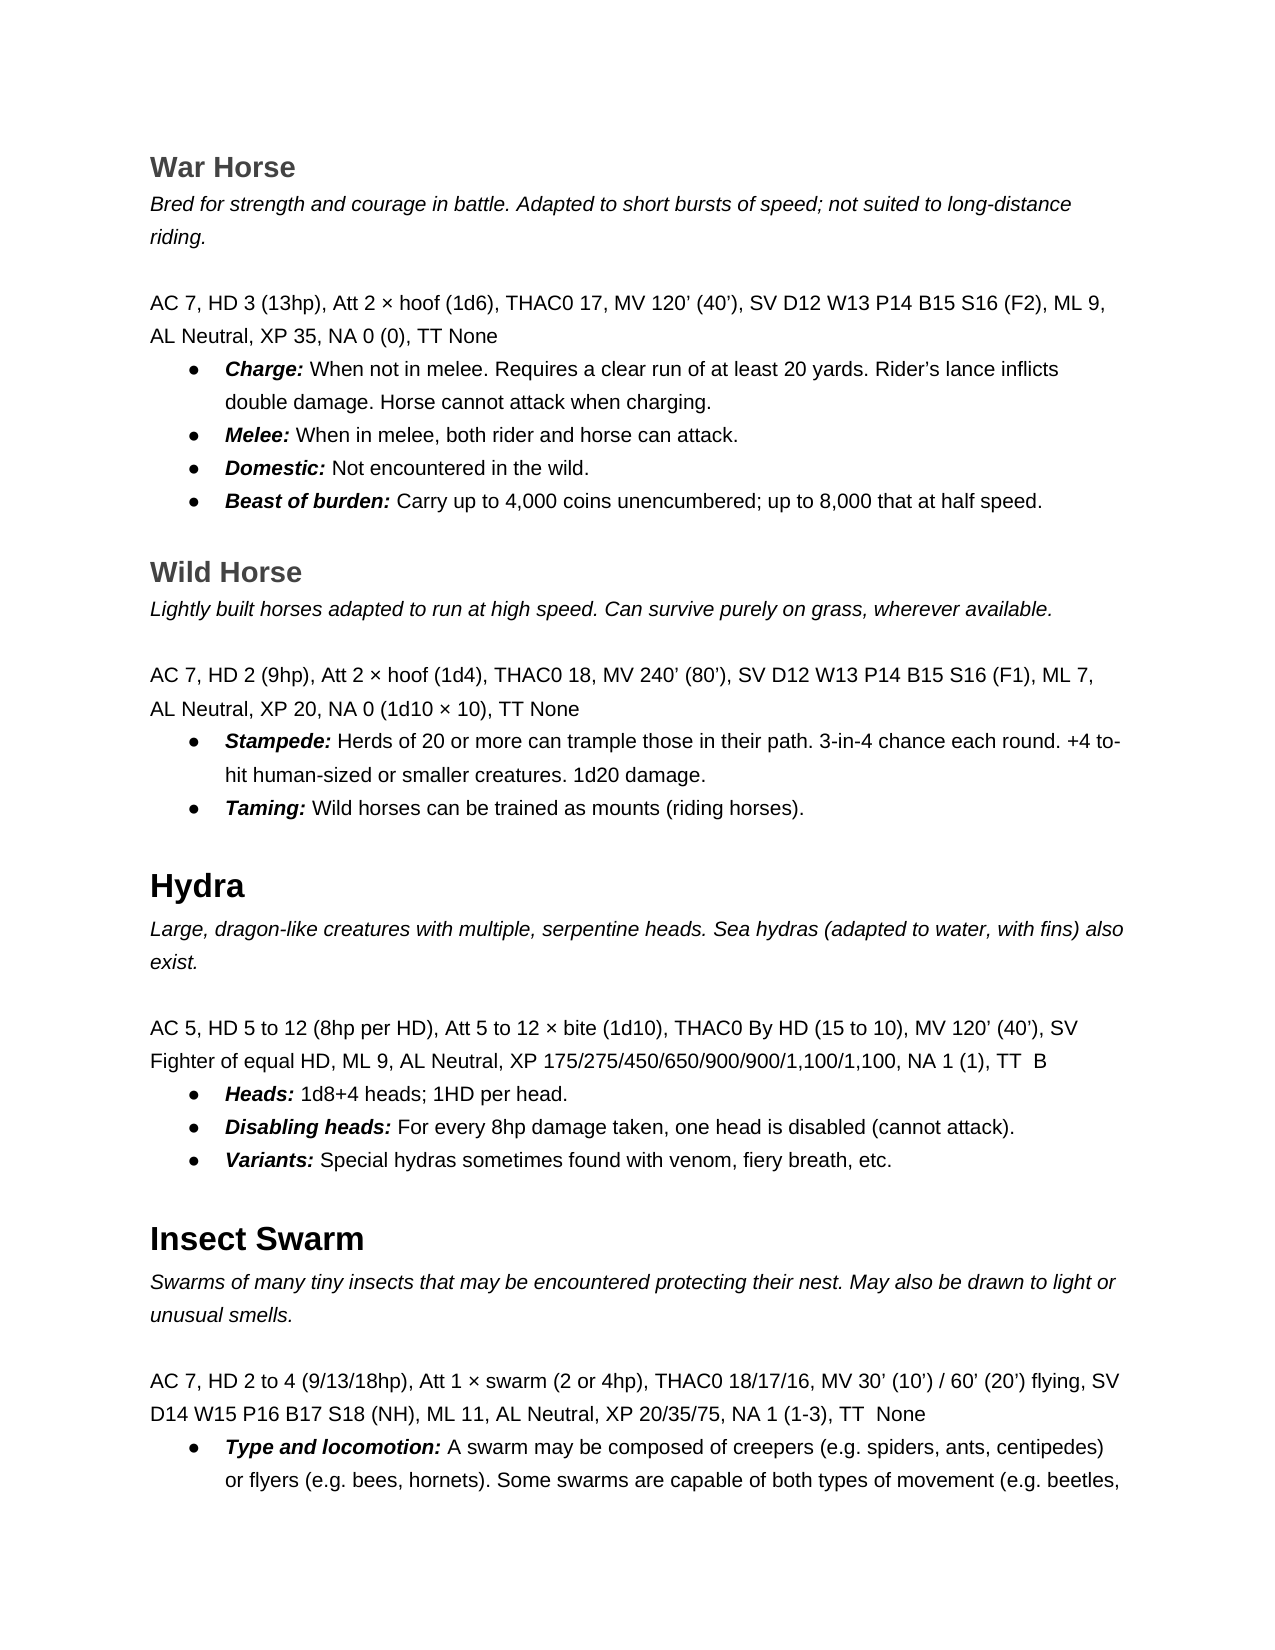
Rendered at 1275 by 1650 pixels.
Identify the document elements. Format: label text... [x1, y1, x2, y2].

text Large, dragon-like creatures with multiple, serpentine heads. Sea hydras (adapted to water, with fins) also exist. [150, 917, 1125, 974]
text AC 7, HD 2 to 4 (9/13/18hp), Att 1 × swarm (2 or 4hp), THAC0 18/17/16, MV 30’ (10’) / 60’ (20’) flying, SV D14 W15 P16 B17 S18 (NH), ML 11, AL Neutral, XP 20/35/75, NA 1 (1-3), TT None [150, 1368, 1125, 1426]
text AC 7, HD 2 (9hp), Att 2 × hoof (1d4), THAC0 18, MV 240’ (80’), SV D12 W13 P14 B15 S16 (F1), ML 7, AL Neutral, XP 20, NA 0 (1d10 × 10), TT None [150, 663, 1125, 720]
list Disabling heads: For every 8hp damage taken, one head is disabled (cannot attack). [187, 1115, 1125, 1139]
list Domestic: Not encountered in the wild. [187, 456, 1125, 480]
text Lightly built horses adapted to run at high speed. Can survive purely on grass, wherever available. [150, 597, 1125, 621]
subtitle War Horse [150, 150, 1125, 183]
list Stampede: Herds of 20 or more can trample those in their path. 3-in-4 chance each round. +4 to-hit human-sized or smaller creatures. 1d20 damage. [187, 729, 1125, 786]
list Type and locomotion: A swarm may be composed of creepers (e.g. spiders, ants, centipedes) or flyers (e.g. bees, hornets). Some swarms are capable of both types of movement (e.g. beetles, [187, 1434, 1125, 1492]
list Charge: When not in melee. Requires a clear run of at least 20 yards. Rider’s lance inflicts double damage. Horse cannot attack when charging. [187, 357, 1125, 414]
text Swarms of many tiny insects that may be encountered protecting their nest. May also be drawn to light or unusual smells. [150, 1269, 1125, 1326]
text AC 7, HD 3 (13hp), Att 2 × hoof (1d6), THAC0 17, MV 120’ (40’), SV D12 W13 P14 B15 S16 (F2), ML 9, AL Neutral, XP 35, NA 0 (0), TT None [150, 291, 1125, 348]
list Taming: Wild horses can be trained as mounts (riding horses). [187, 795, 1125, 819]
list Heads: 1d8+4 heads; 1HD per head. [187, 1082, 1125, 1106]
list Beast of burden: Carry up to 4,000 coins unencumbered; up to 8,000 that at half speed. [187, 489, 1125, 513]
subtitle Wild Horse [150, 555, 1125, 589]
text AC 5, HD 5 to 12 (8hp per HD), Att 5 to 12 × bite (1d10), THAC0 By HD (15 to 10), MV 120’ (40’), SV Fighter of equal HD, ML 9, AL Neutral, XP 175/275/450/650/900/900/1,100/1,100, NA 1 (1), TT B [150, 1016, 1125, 1073]
text Bred for strength and courage in battle. Adapted to short bursts of speed; not suited to long-distance riding. [150, 192, 1125, 249]
subtitle Insect Swarm [150, 1218, 1125, 1257]
list Melee: When in melee, both rider and horse can attack. [187, 423, 1125, 447]
subtitle Hydra [150, 866, 1125, 904]
list Variants: Special hydras sometimes found with venom, fiery breath, etc. [187, 1148, 1125, 1172]
